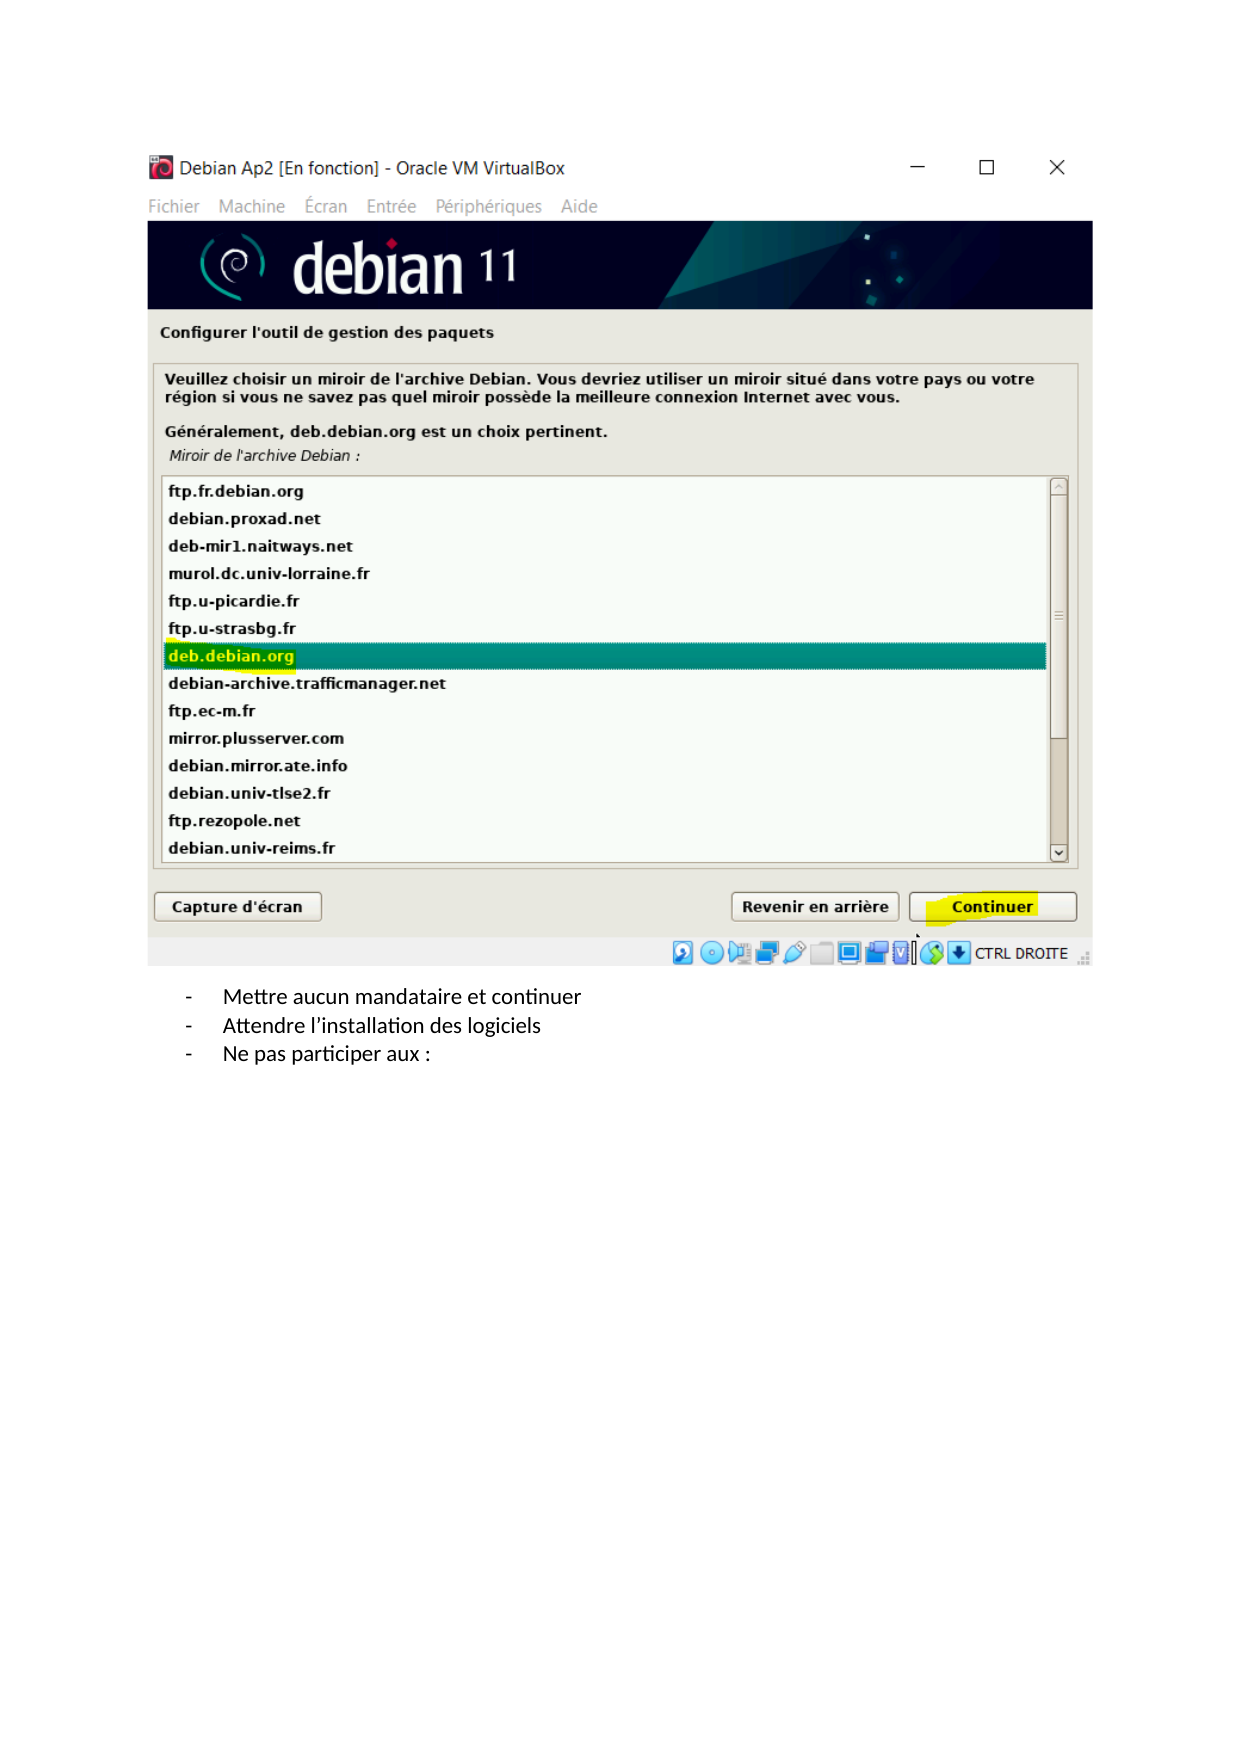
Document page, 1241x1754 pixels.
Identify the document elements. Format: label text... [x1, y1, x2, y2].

list Attendre l’installation des logiciels [185, 1011, 1093, 1039]
list Ne pas participer aux : [185, 1039, 1093, 1067]
list Mettre aucun mandataire et continuer [185, 982, 1093, 1010]
